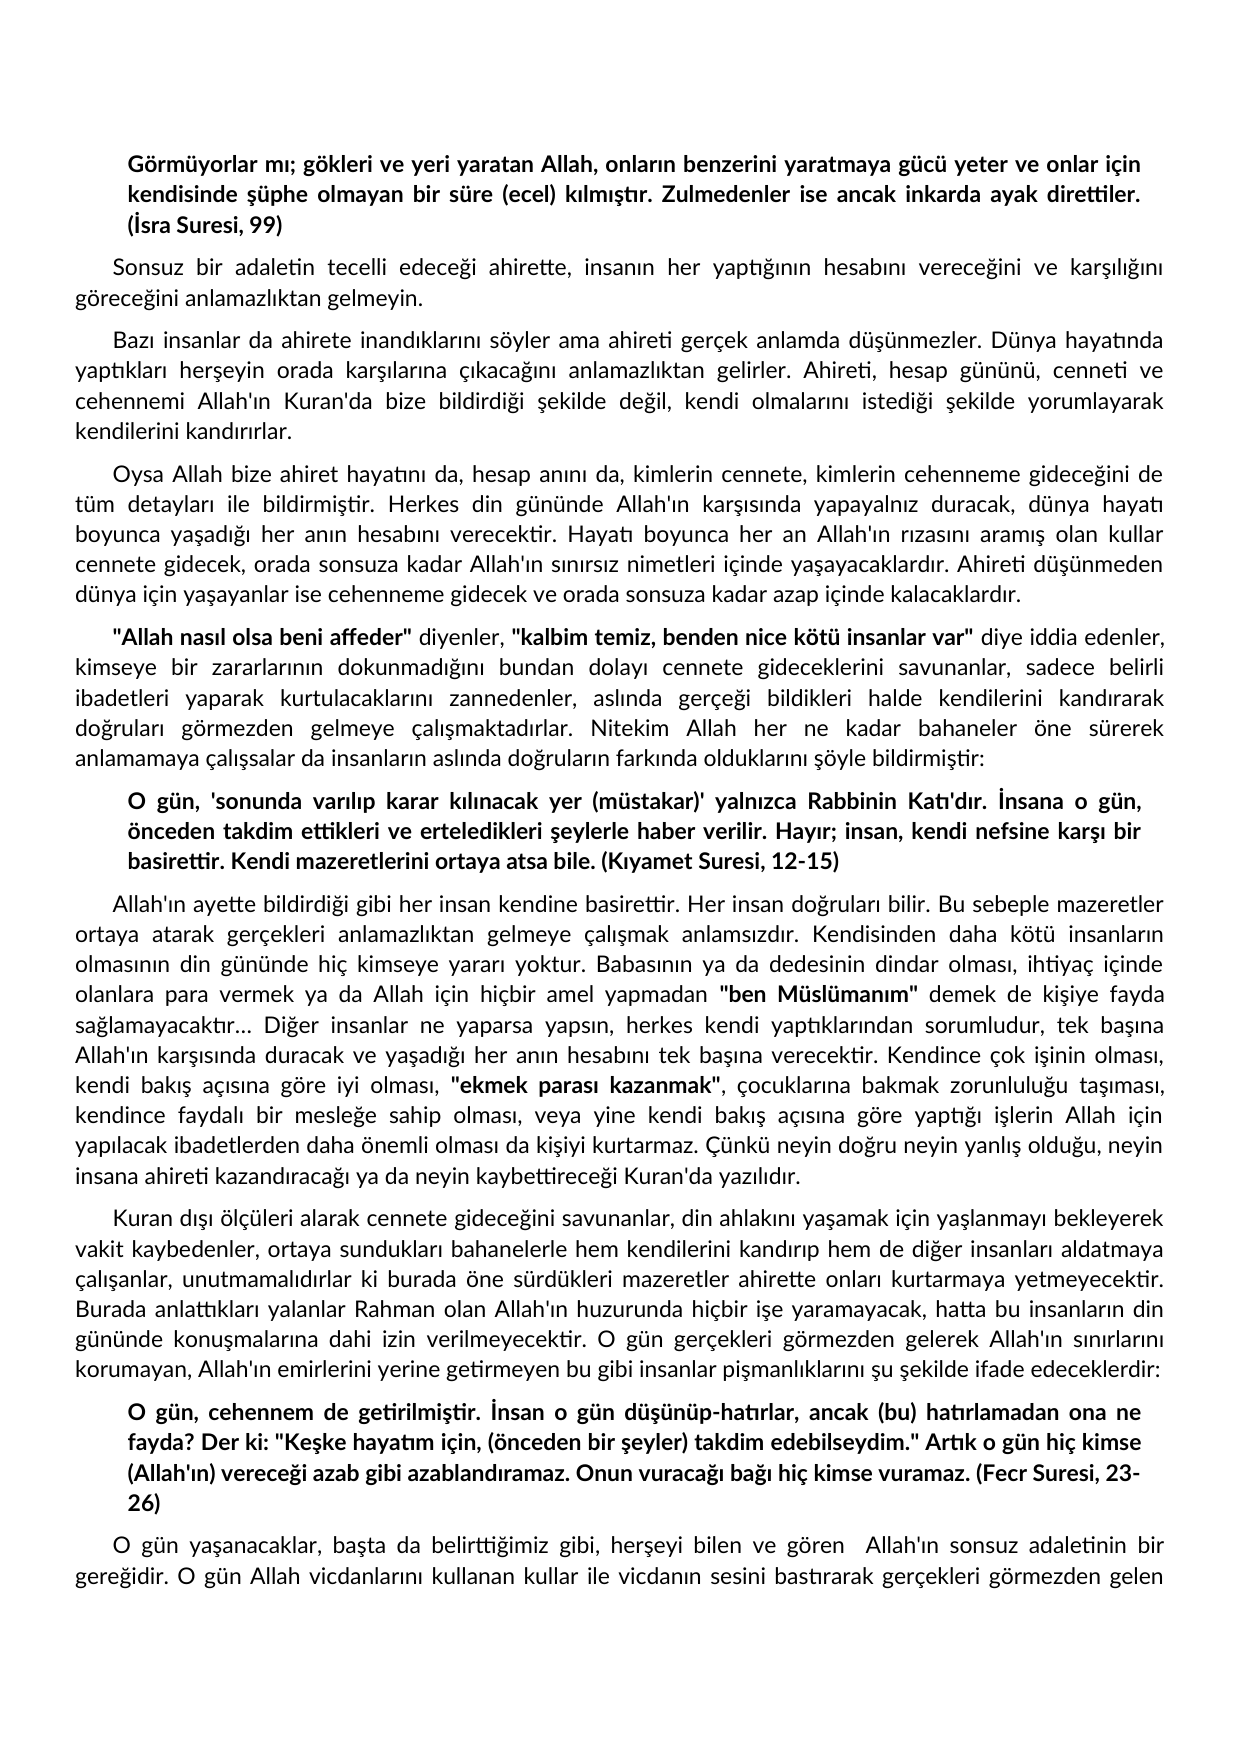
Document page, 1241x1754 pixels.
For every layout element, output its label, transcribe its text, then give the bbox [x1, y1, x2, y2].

text Görmüyorlar mı; gökleri ve yeri yaratan Allah, onların benzerini yaratmaya gücü yeter ve onlar için kendisinde şüphe olmayan bir süre (ecel) kılmıştır. Zulmedenler ise ancak inkarda ayak direttiler. (İsra Suresi, 99) [127, 150, 1143, 238]
text Sonsuz bir adaletin tecelli edeceği ahirette, insanın her yaptığının hesabını vereceğini ve karşılığını göreceğini anlamazlıktan gelmeyin. [75, 253, 1165, 311]
text O gün, cehennem de getirilmiştir. İnsan o gün düşünüp-hatırlar, ancak (bu) hatırlamadan ona ne fayda? Der ki: "Keşke hayatım için, (önceden bir şeyler) takdim edebilseydim." Artık o gün hiç kimse (Allah'ın) vereceği azab gibi azablandıramaz. Onun vuracağı bağı hiç kimse vuramaz. (Fecr Suresi, 23-26) [127, 1398, 1143, 1516]
text O gün yaşanacaklar, başta da belirttiğimiz gibi, herşeyi bilen ve gören Allah'ın sonsuz adaletinin bir gereğidir. O gün Allah vicdanlarını kullanan kullar ile vicdanın sesini bastırarak gerçekleri görmezden gelen [75, 1531, 1165, 1589]
text "Allah nasıl olsa beni affeder" diyenler, "kalbim temiz, benden nice kötü insanlar var" diye iddia edenler, kimseye bir zararlarının dokunmadığını bundan dolayı cennete gideceklerini savunanlar, sadece belirli ibadetleri yaparak kurtulacaklarını zannedenler, aslında gerçeği bildikleri halde kendilerini kandırarak doğruları görmezden gelmeye çalışmaktadırlar. Nitekim Allah her ne kadar bahaneler öne sürerek anlamamaya çalışsalar da insanların aslında doğruların farkında olduklarını şöyle bildirmiştir: [75, 623, 1165, 771]
text Kuran dışı ölçüleri alarak cennete gideceğini savunanlar, din ahlakını yaşamak için yaşlanmayı bekleyerek vakit kaybedenler, ortaya sundukları bahanelerle hem kendilerini kandırıp hem de diğer insanları aldatmaya çalışanlar, unutmamalıdırlar ki burada öne sürdükleri mazeretler ahirette onları kurtarmaya yetmeyecektir. Burada anlattıkları yalanlar Rahman olan Allah'ın huzurunda hiçbir işe yaramayacak, hatta bu insanların din gününde konuşmalarına dahi izin verilmeyecektir. O gün gerçekleri görmezden gelerek Allah'ın sınırlarını korumayan, Allah'ın emirlerini yerine getirmeyen bu gibi insanlar pişmanlıklarını şu şekilde ifade edeceklerdir: [75, 1204, 1165, 1383]
text Allah'ın ayette bildirdiği gibi her insan kendine basirettir. Her insan doğruları bilir. Bu sebeple mazeretler ortaya atarak gerçekleri anlamazlıktan gelmeye çalışmak anlamsızdır. Kendisinden daha kötü insanların olmasının din gününde hiç kimseye yararı yoktur. Babasının ya da dedesinin dindar olması, ihtiyaç içinde olanlara para vermek ya da Allah için hiçbir amel yapmadan "ben Müslümanım" demek de kişiye fayda sağlamayacaktır… Diğer insanlar ne yaparsa yapsın, herkes kendi yaptıklarından sorumludur, tek başına Allah'ın karşısında duracak ve yaşadığı her anın hesabını tek başına verecektir. Kendince çok işinin olması, kendi bakış açısına göre iyi olması, "ekmek parası kazanmak", çocuklarına bakmak zorunluluğu taşıması, kendince faydalı bir mesleğe sahip olması, veya yine kendi bakış açısına göre yaptığı işlerin Allah için yapılacak ibadetlerden daha önemli olması da kişiyi kurtarmaz. Çünkü neyin doğru neyin yanlış olduğu, neyin insana ahireti kazandıracağı ya da neyin kaybettireceği Kuran'da yazılıdır. [75, 889, 1165, 1189]
text Oysa Allah bize ahiret hayatını da, hesap anını da, kimlerin cennete, kimlerin cehenneme gideceğini de tüm detayları ile bildirmiştir. Herkes din gününde Allah'ın karşısında yapayalnız duracak, dünya hayatı boyunca yaşadığı her anın hesabını verecektir. Hayatı boyunca her an Allah'ın rızasını aramış olan kullar cennete gidecek, orada sonsuza kadar Allah'ın sınırsız nimetleri içinde yaşayacaklardır. Ahireti düşünmeden dünya için yaşayanlar ise cehenneme gidecek ve orada sonsuza kadar azap içinde kalacaklardır. [75, 459, 1165, 608]
text Bazı insanlar da ahirete inandıklarını söyler ama ahireti gerçek anlamda düşünmezler. Dünya hayatında yaptıkları herşeyin orada karşılarına çıkacağını anlamazlıktan gelirler. Ahireti, hesap gününü, cenneti ve cehennemi Allah'ın Kuran'da bize bildirdiği şekilde değil, kendi olmalarını istediği şekilde yorumlayarak kendilerini kandırırlar. [75, 326, 1165, 444]
text O gün, 'sonunda varılıp karar kılınacak yer (müstakar)' yalnızca Rabbinin Katı'dır. İnsana o gün, önceden takdim ettikleri ve erteledikleri şeylerle haber verilir. Hayır; insan, kendi nefsine karşı bir basirettir. Kendi mazeretlerini ortaya atsa bile. (Kıyamet Suresi, 12-15) [127, 786, 1143, 874]
